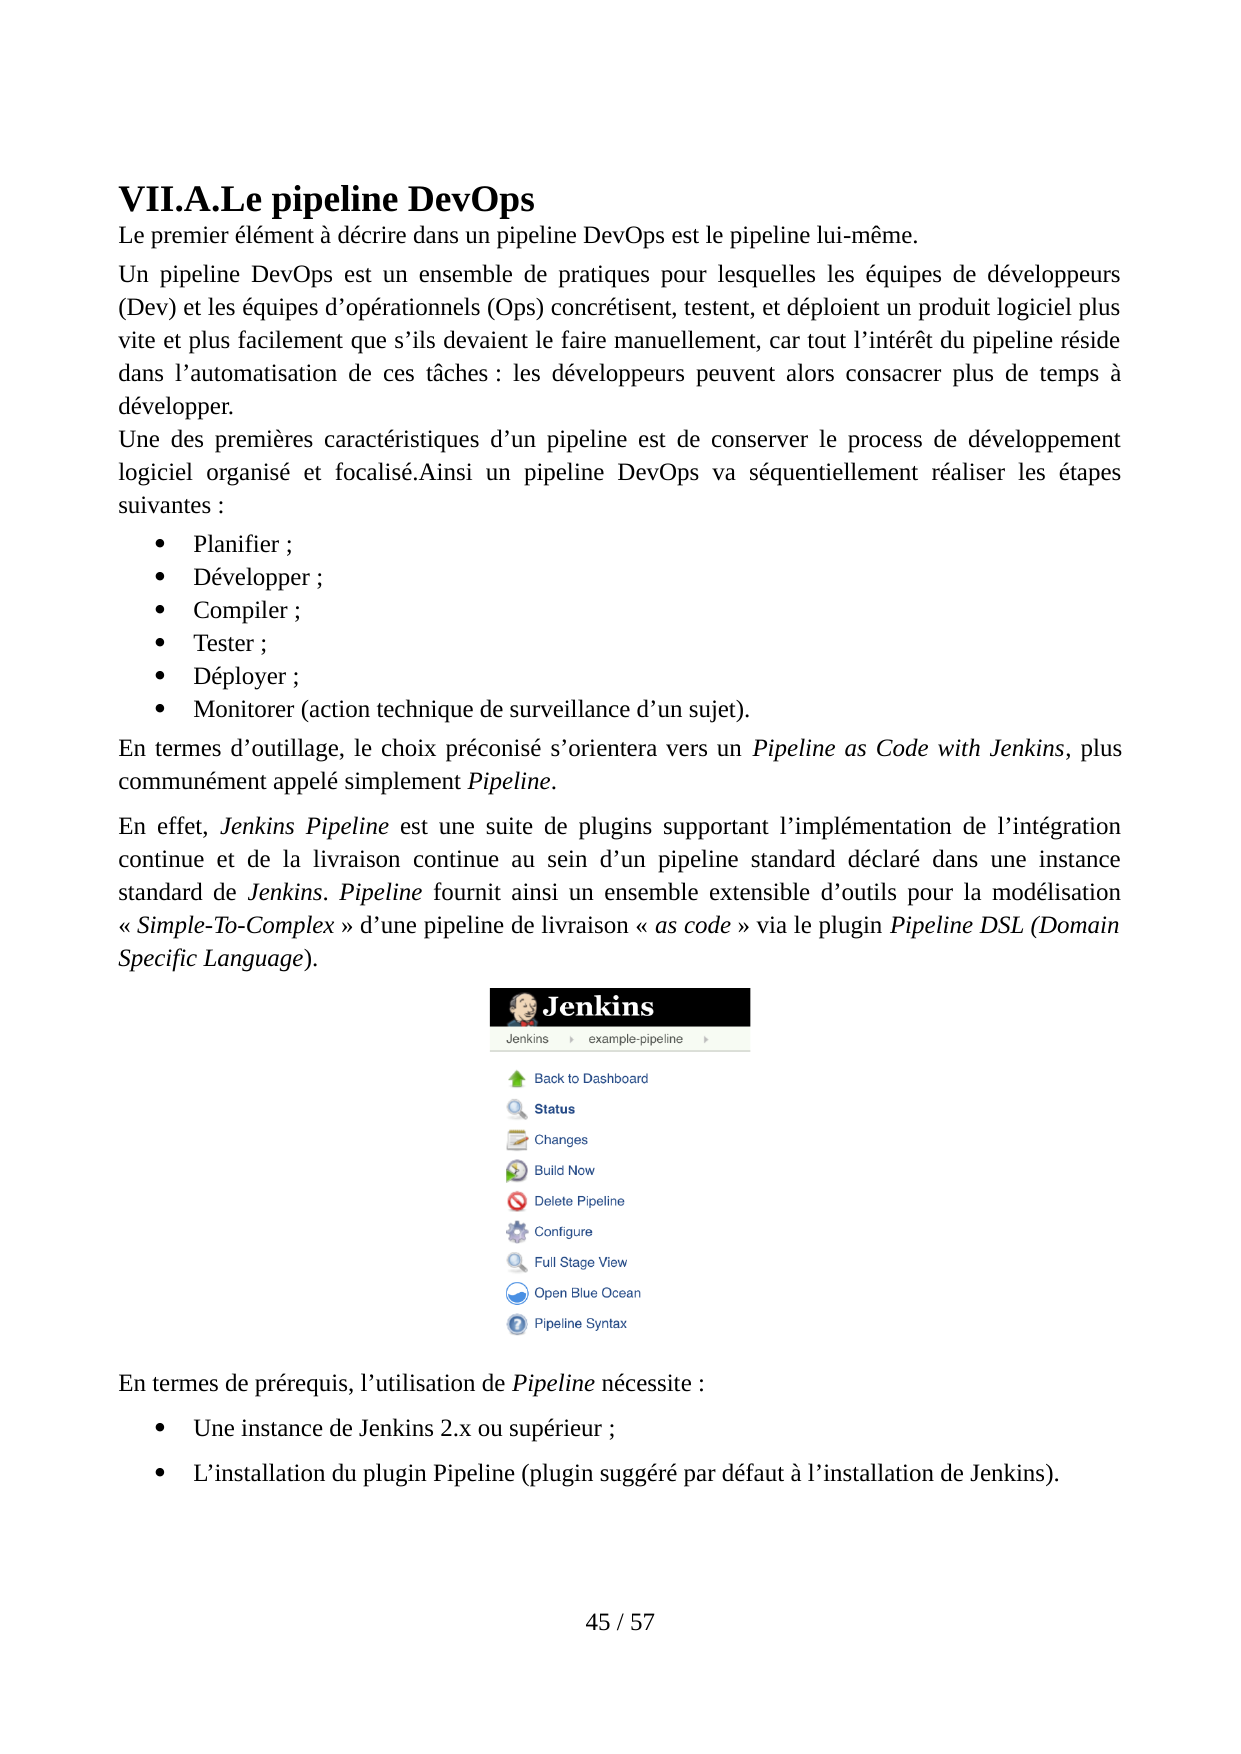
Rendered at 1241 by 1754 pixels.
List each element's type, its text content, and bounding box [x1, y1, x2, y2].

list Déployer ; [156, 661, 1122, 690]
text En effet, Jenkins Pipeline est une suite de plugins supportant l’implémentation de l’intégration continue et de la livraison continue au sein d’un pipeline standard déclaré dans une instance standard de Jenkins. Pipeline fournit ainsi un ensemble extensible d’outils pour la modélisation « Simple-To-Complex » d’une pipeline de livraison « as code » via le plugin Pipeline DSL (Domain Specific Language). [118, 811, 1122, 972]
list Monitorer (action technique de surveillance d’un sujet). [156, 694, 1122, 723]
text Un pipeline DevOps est un ensemble de pratiques pour lesquelles les équipes de développeurs (Dev) et les équipes d’opérationnels (Ops) concrétisent, testent, et déploient un produit logiciel plus vite et plus facilement que s’ils devaient le faire manuellement, car tout l’intérêt du pipeline réside dans l’automatisation de ces tâches : les développeurs peuvent alors consacrer plus de temps à développer. [118, 259, 1122, 420]
list L’installation du plugin Pipeline (plugin suggéré par défaut à l’installation de Jenkins). [156, 1458, 1122, 1487]
list Une instance de Jenkins 2.x ou supérieur ; [156, 1413, 1122, 1442]
picture [489, 988, 751, 1353]
list Compiler ; [156, 595, 1122, 624]
list Planifier ; [156, 529, 1122, 558]
text En termes de prérequis, l’utilisation de Pipeline nécessite : [118, 1368, 1122, 1397]
text Une des premières caractéristiques d’un pipeline est de conserver le process de développement logiciel organisé et focalisé.Ainsi un pipeline DevOps va séquentiellement réaliser les étapes suivantes : [118, 424, 1122, 519]
text Le premier élément à décrire dans un pipeline DevOps est le pipeline lui-même. [118, 220, 1122, 249]
text En termes d’outillage, le choix préconisé s’orientera vers un Pipeline as Code with Jenkins, plus communément appelé simplement Pipeline. [118, 733, 1122, 795]
list Tester ; [156, 628, 1122, 657]
subtitle Le pipeline DevOps [118, 176, 1122, 219]
list Développer ; [156, 562, 1122, 591]
